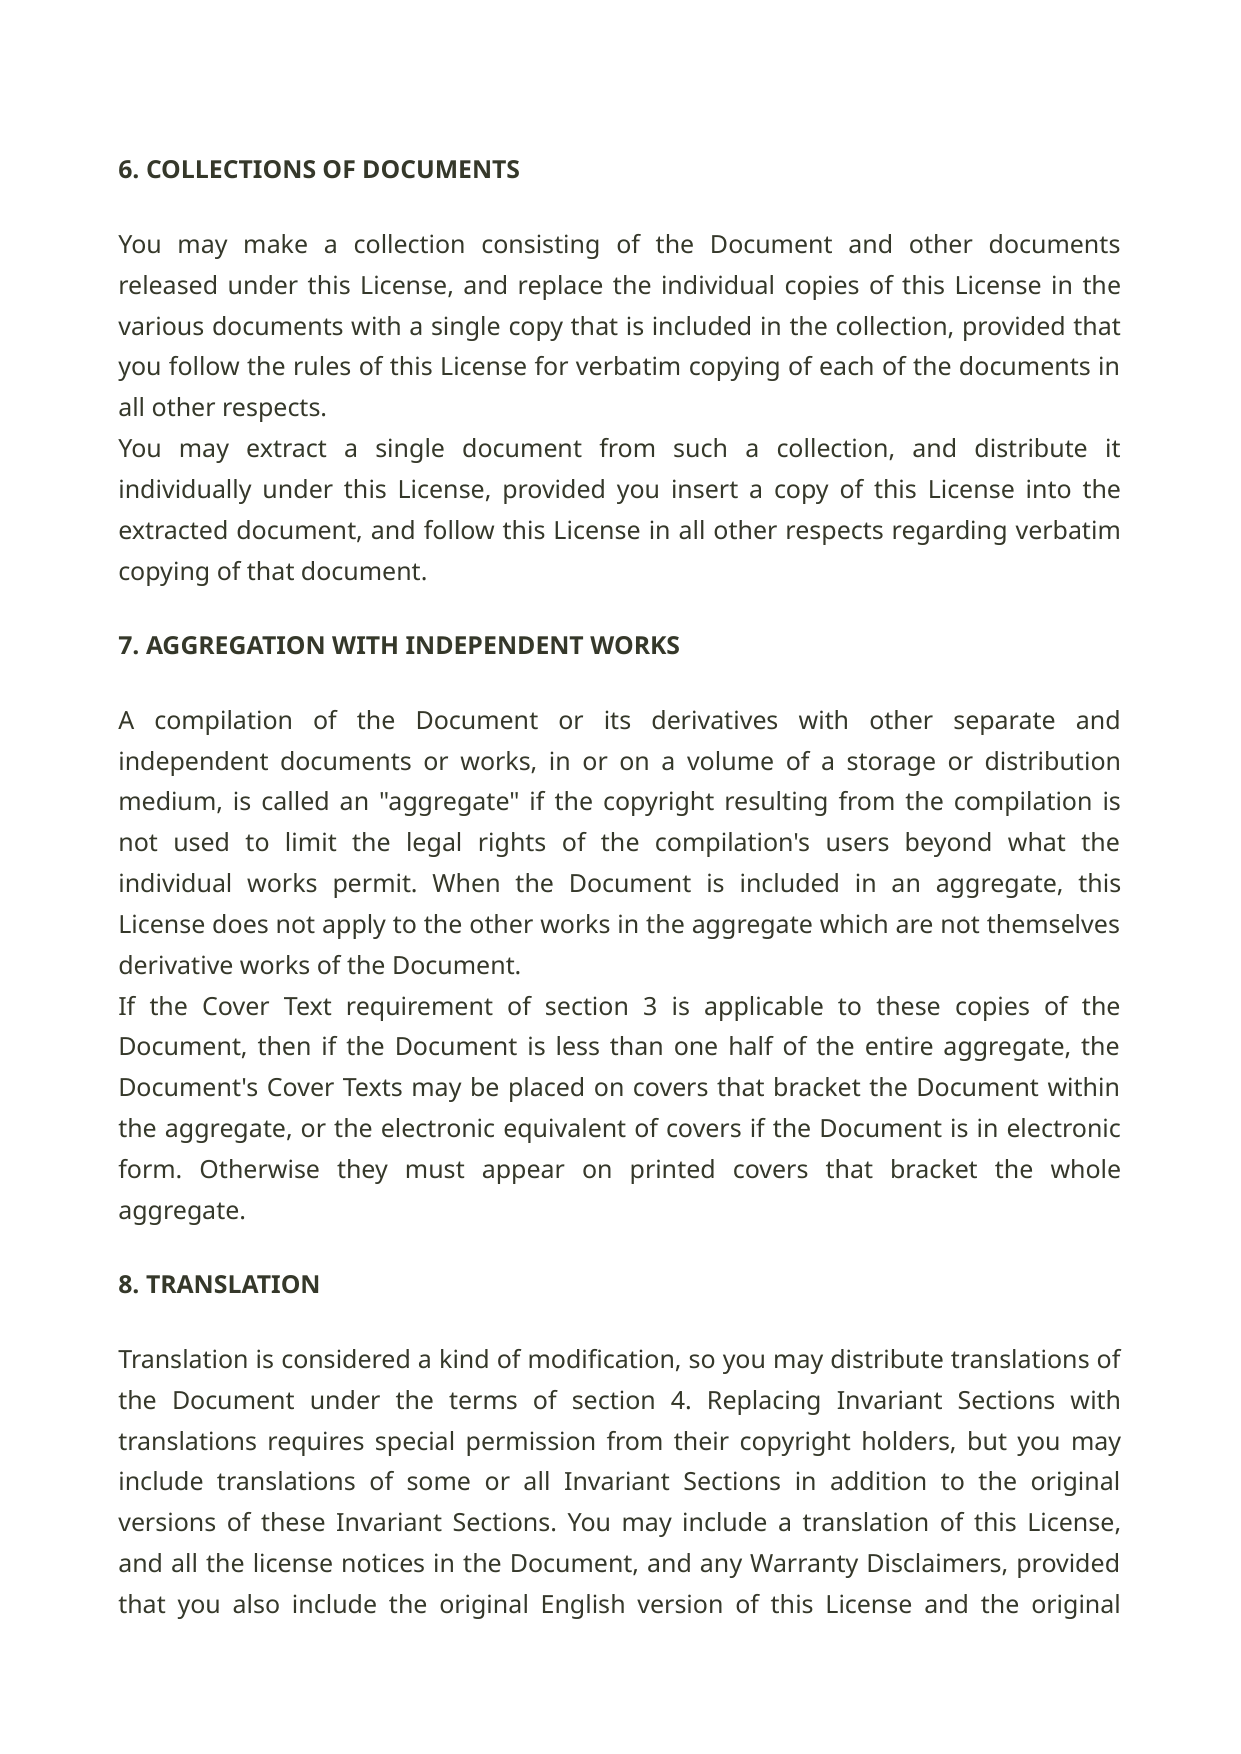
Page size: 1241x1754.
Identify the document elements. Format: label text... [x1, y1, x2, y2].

text Translation is considered a kind of modification, so you may distribute translations of the Document under the terms of section 4. Replacing Invariant Sections with translations requires special permission from their copyright holders, but you may include translations of some or all Invariant Sections in addition to the original versions of these Invariant Sections. You may include a translation of this License, and all the license notices in the Document, and any Warranty Disclaimers, provided that you also include the original English version of this License and the original [118, 1341, 1122, 1621]
subtitle 8. TRANSLATION [118, 1267, 1122, 1301]
subtitle 6. COLLECTIONS OF DOCUMENTS [118, 152, 1122, 186]
text If the Cover Text requirement of section 3 is applicable to these copies of the Document, then if the Document is less than one half of the entire aggregate, the Document's Cover Texts may be placed on covers that bracket the Document within the aggregate, or the electronic equivalent of covers if the Document is in electronic form. Otherwise they must appear on printed covers that bracket the whole aggregate. [118, 988, 1122, 1226]
text You may extract a single document from such a collection, and distribute it individually under this License, provided you insert a copy of this License into the extracted document, and follow this License in all other respects regarding verbatim copying of that document. [118, 431, 1122, 587]
subtitle 7. AGGREGATION WITH INDEPENDENT WORKS [118, 628, 1122, 661]
text A compilation of the Document or its derivatives with other separate and independent documents or works, in or on a volume of a storage or distribution medium, is called an "aggregate" if the copyright resulting from the compilation is not used to limit the legal rights of the compilation's users beyond what the individual works permit. When the Document is included in an aggregate, this License does not apply to the other works in the aggregate which are not themselves derivative works of the Document. [118, 702, 1122, 981]
text You may make a collection consisting of the Document and other documents released under this License, and replace the individual copies of this License in the various documents with a single copy that is included in the collection, provided that you follow the rules of this License for verbatim copying of each of the documents in all other respects. [118, 226, 1122, 424]
